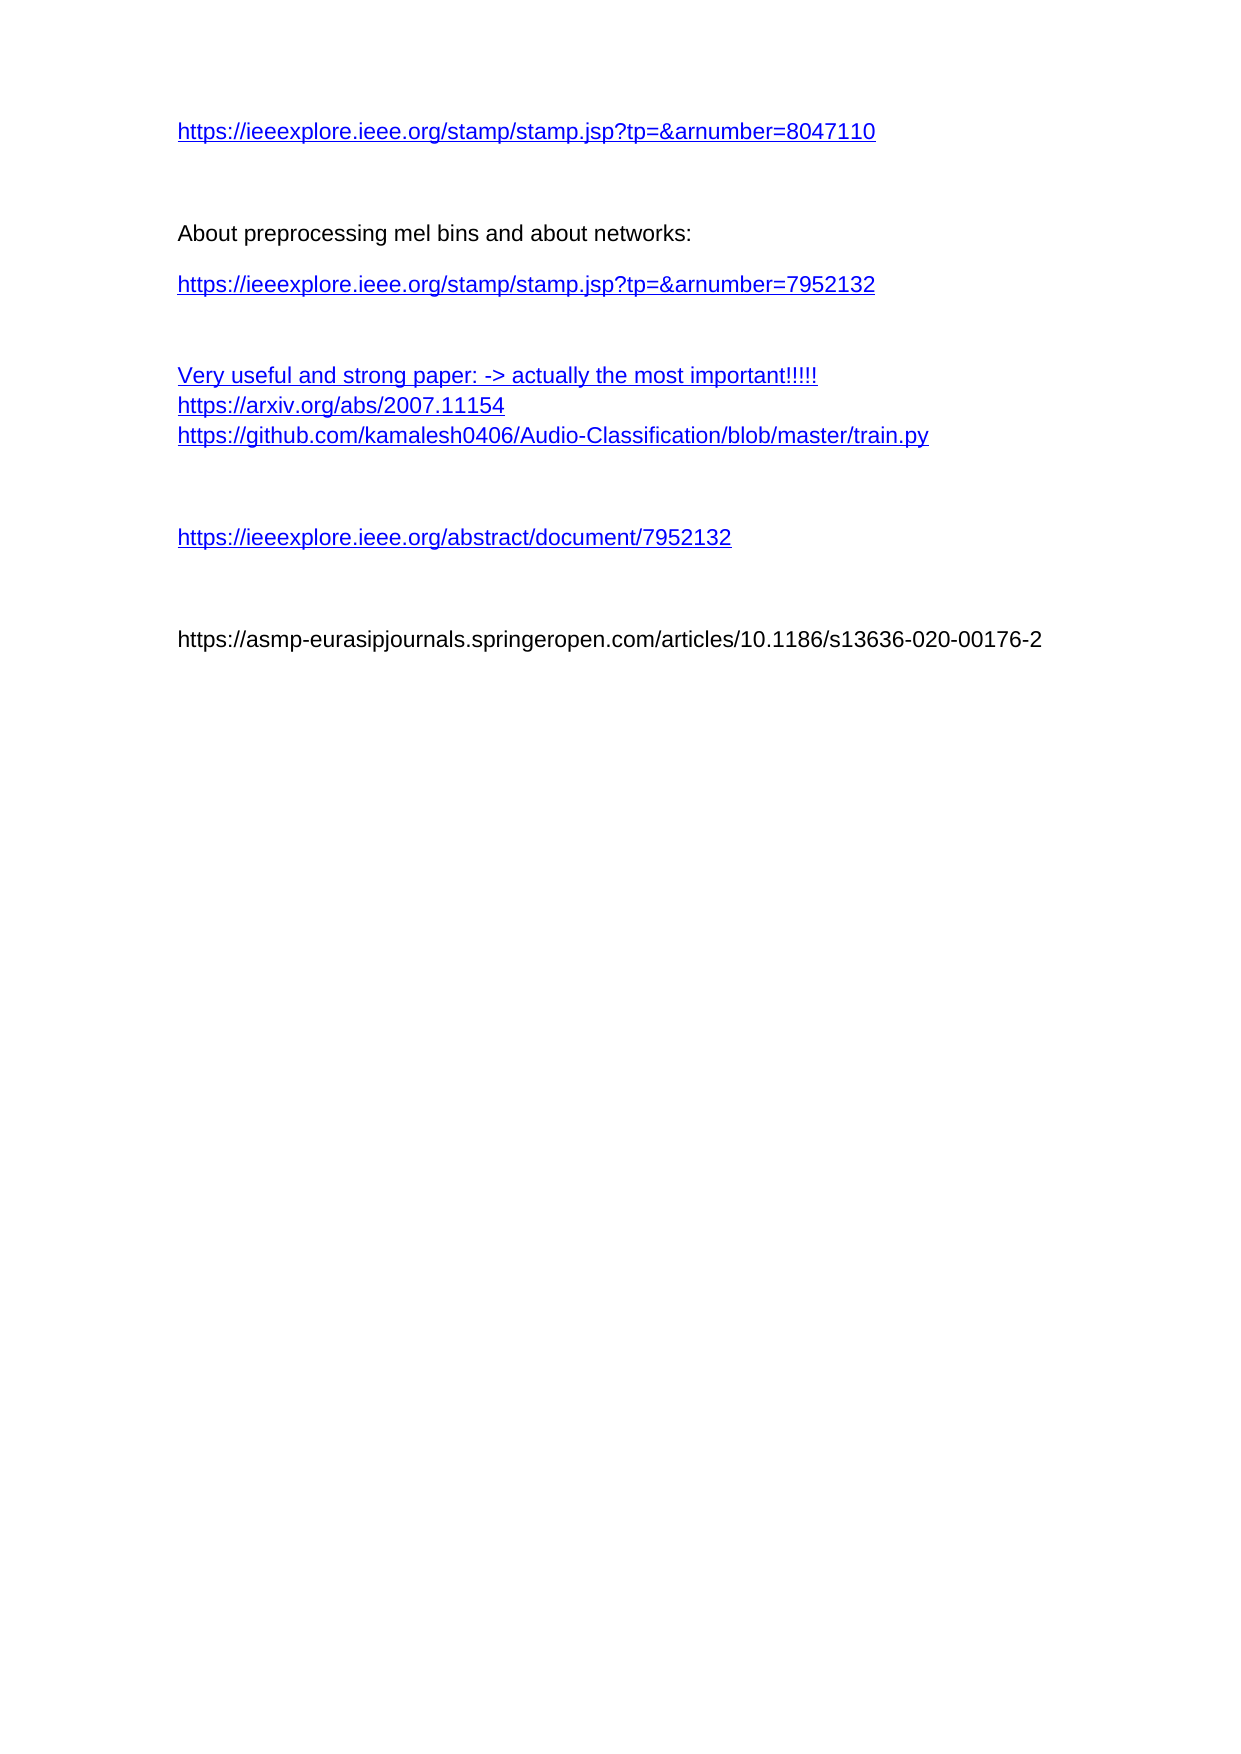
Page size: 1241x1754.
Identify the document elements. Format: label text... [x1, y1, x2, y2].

text https://ieeexplore.ieee.org/stamp/stamp.jsp?tp=&arnumber=7952132 Very useful and strong paper: -> actually the most important!!!!! https://arxiv.org/abs/2007.11154 https://github.com/kamalesh0406/Audio-Classification/blob/master/train.py [177, 271, 1152, 449]
text https://ieeexplore.ieee.org/abstract/document/7952132 [177, 524, 1152, 551]
text https://ieeexplore.ieee.org/stamp/stamp.jsp?tp=&arnumber=8047110 [177, 118, 1152, 144]
text About preprocessing mel bins and about networks: [177, 220, 1152, 247]
text https://asmp-eurasipjournals.springeropen.com/articles/10.1186/s13636-020-00176-2 [177, 626, 1152, 653]
